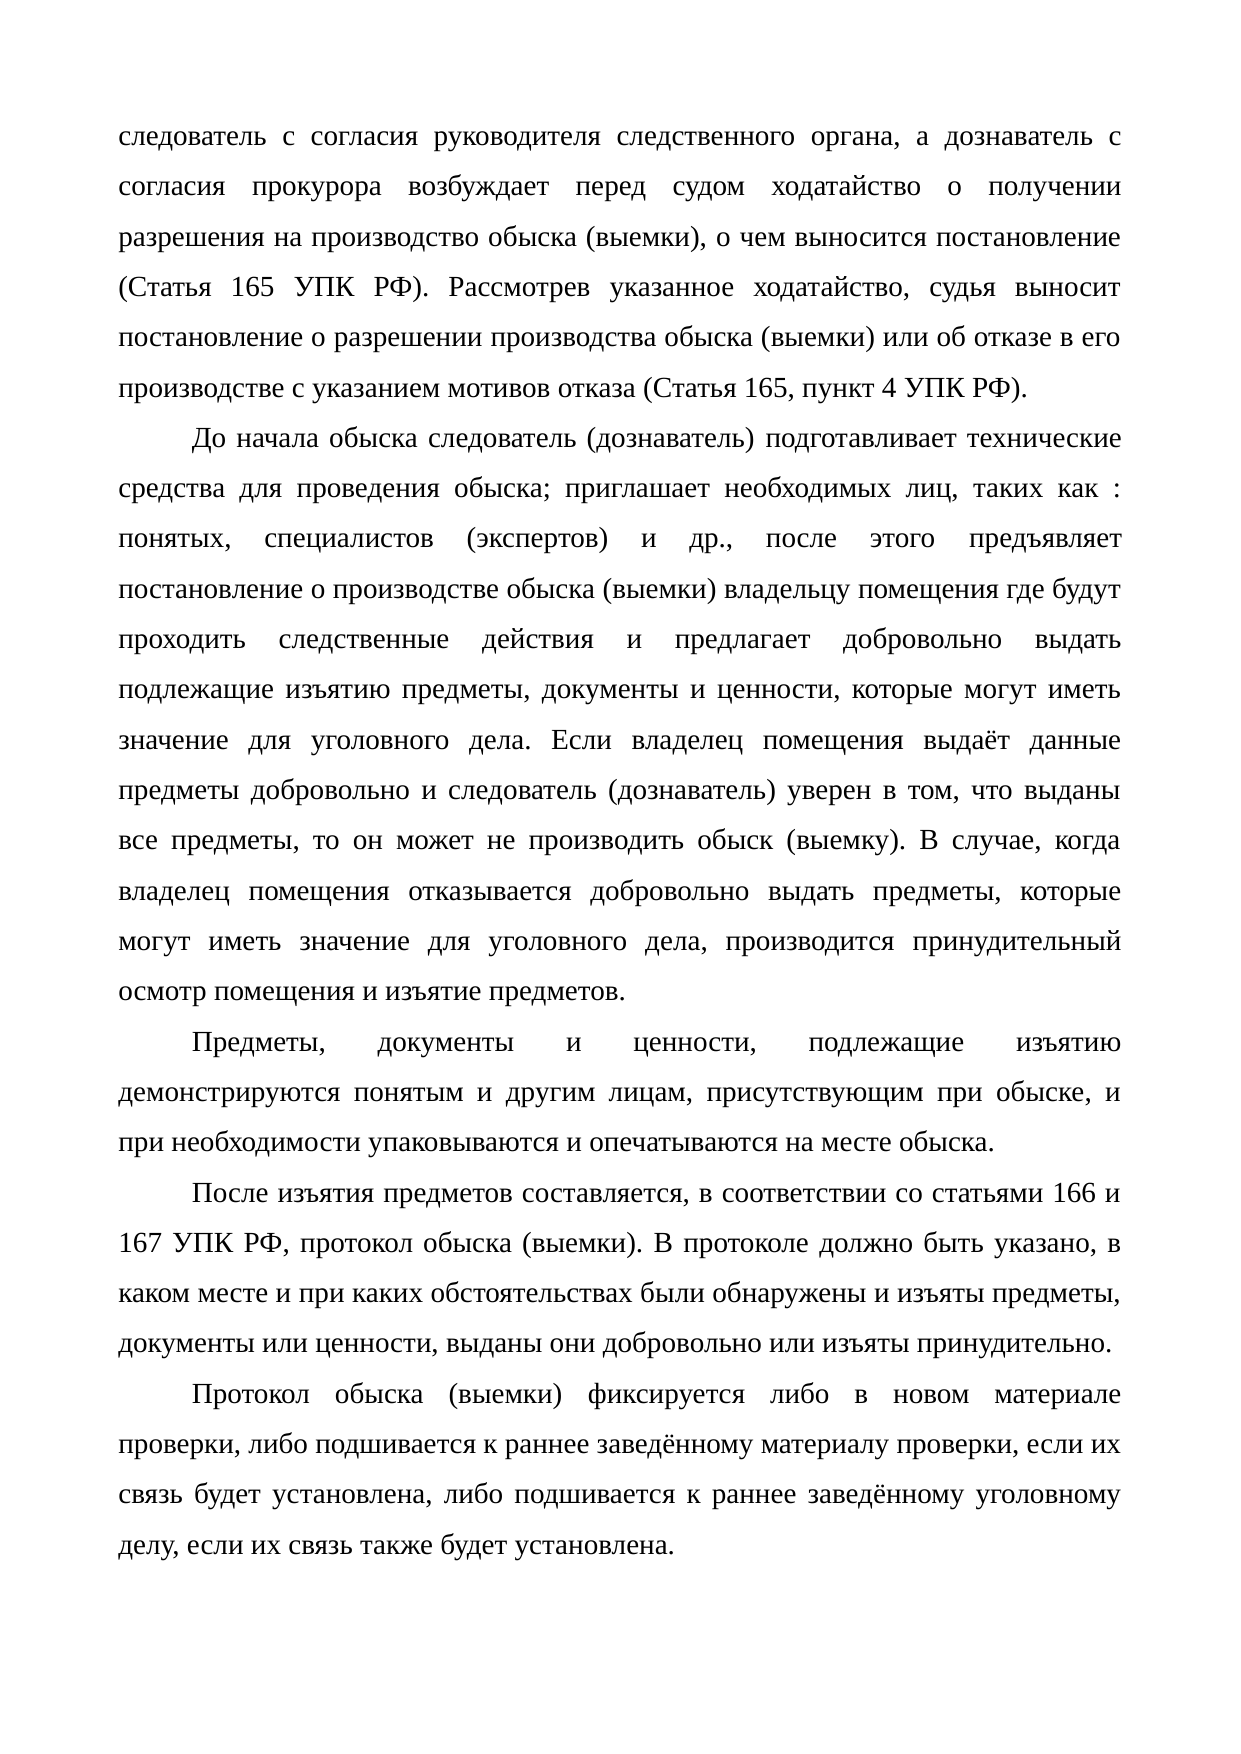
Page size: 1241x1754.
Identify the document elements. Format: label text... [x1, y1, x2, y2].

text следователь с согласия руководителя следственного органа, а дознаватель с согласия прокурора возбуждает перед судом ходатайство о получении разрешения на производство обыска (выемки), о чем выносится постановление (Статья 165 УПК РФ). Рассмотрев указанное ходатайство, судья выносит постановление о разрешении производства обыска (выемки) или об отказе в его производстве с указанием мотивов отказа (Статья 165, пункт 4 УПК РФ). [118, 118, 1122, 403]
text Предметы, документы и ценности, подлежащие изъятию демонстрируются понятым и другим лицам, присутствующим при обыске, и при необходимости упаковываются и опечатываются на месте обыска. [118, 1024, 1122, 1158]
text После изъятия предметов составляется, в соответствии со статьями 166 и 167 УПК РФ, протокол обыска (выемки). В протоколе должно быть указано, в каком месте и при каких обстоятельствах были обнаружены и изъяты предметы, документы или ценности, выданы они добровольно или изъяты принудительно. [118, 1175, 1122, 1359]
text До начала обыска следователь (дознаватель) подготавливает технические средства для проведения обыска; приглашает необходимых лиц, таких как : понятых, специалистов (экспертов) и др., после этого предъявляет постановление о производстве обыска (выемки) владельцу помещения где будут проходить следственные действия и предлагает добровольно выдать подлежащие изъятию предметы, документы и ценности, которые могут иметь значение для уголовного дела. Если владелец помещения выдаёт данные предметы добровольно и следователь (дознаватель) уверен в том, что выданы все предметы, то он может не производить обыск (выемку). В случае, когда владелец помещения отказывается добровольно выдать предметы, которые могут иметь значение для уголовного дела, производится принудительный осмотр помещения и изъятие предметов. [118, 420, 1122, 1007]
text Протокол обыска (выемки) фиксируется либо в новом материале проверки, либо подшивается к раннее заведённому материалу проверки, если их связь будет установлена, либо подшивается к раннее заведённому уголовному делу, если их связь также будет установлена. [118, 1376, 1122, 1560]
